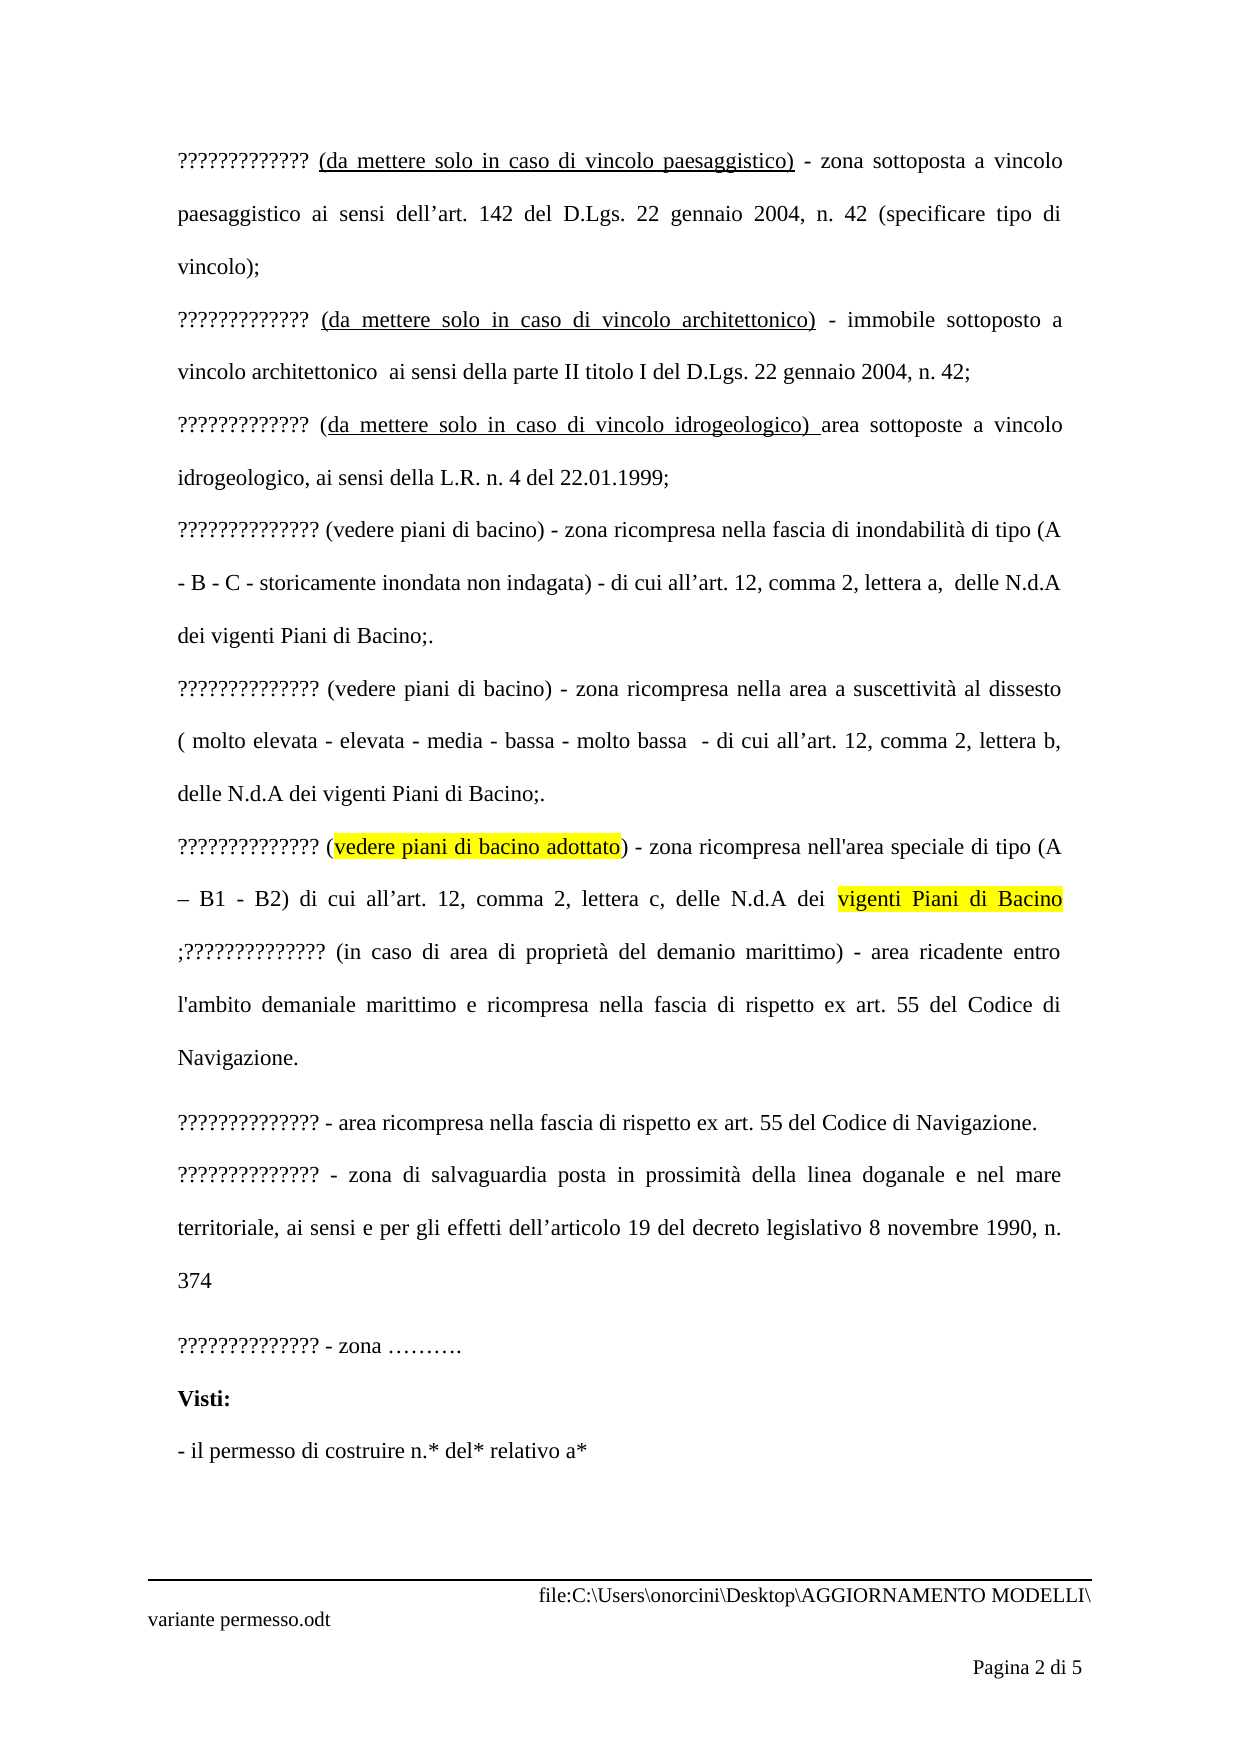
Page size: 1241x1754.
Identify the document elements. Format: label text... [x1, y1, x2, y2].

text ?????????????? - zona di salvaguardia posta in prossimità della linea doganale e nel mare territoriale, ai sensi e per gli effetti dell’articolo 19 del decreto legislativo 8 novembre 1990, n. 374 [177, 1162, 1063, 1293]
text ?????????????? (vedere piani di bacino) - zona ricompresa nella fascia di inondabilità di tipo (A - B - C - storicamente inondata non indagata) - di cui all’art. 12, comma 2, lettera a, delle N.d.A dei vigenti Piani di Bacino;. [177, 517, 1063, 648]
text ?????????????? - zona ………. [177, 1332, 1063, 1358]
text ????????????? (da mettere solo in caso di vincolo architettonico) - immobile sottoposto a vincolo architettonico ai sensi della parte II titolo I del D.Lgs. 22 gennaio 2004, n. 42; [177, 306, 1063, 385]
text Visti: [177, 1385, 1063, 1411]
text ?????????????? (vedere piani di bacino) - zona ricompresa nella area a suscettività al dissesto ( molto elevata - elevata - media - bassa - molto bassa - di cui all’art. 12, comma 2, lettera b, delle N.d.A dei vigenti Piani di Bacino;. [177, 675, 1063, 806]
text ????????????? (da mettere solo in caso di vincolo idrogeologico) area sottoposte a vincolo idrogeologico, ai sensi della L.R. n. 4 del 22.01.1999; [177, 411, 1063, 490]
text ?????????????? (vedere piani di bacino adottato) - zona ricompresa nell'area speciale di tipo (A – B1 - B2) di cui all’art. 12, comma 2, lettera c, delle N.d.A dei vigenti Piani di Bacino ;?????????????? (in caso di area di proprietà del demanio marittimo) - area ricadente entro l'ambito demaniale marittimo e ricompresa nella fascia di rispetto ex art. 55 del Codice di Navigazione. [177, 833, 1063, 1070]
text - il permesso di costruire n.* del* relativo a* [177, 1438, 1063, 1464]
text ????????????? (da mettere solo in caso di vincolo paesaggistico) - zona sottoposta a vincolo paesaggistico ai sensi dell’art. 142 del D.Lgs. 22 gennaio 2004, n. 42 (specificare tipo di vincolo); [177, 148, 1063, 279]
text ?????????????? - area ricompresa nella fascia di rispetto ex art. 55 del Codice di Navigazione. [177, 1109, 1063, 1135]
